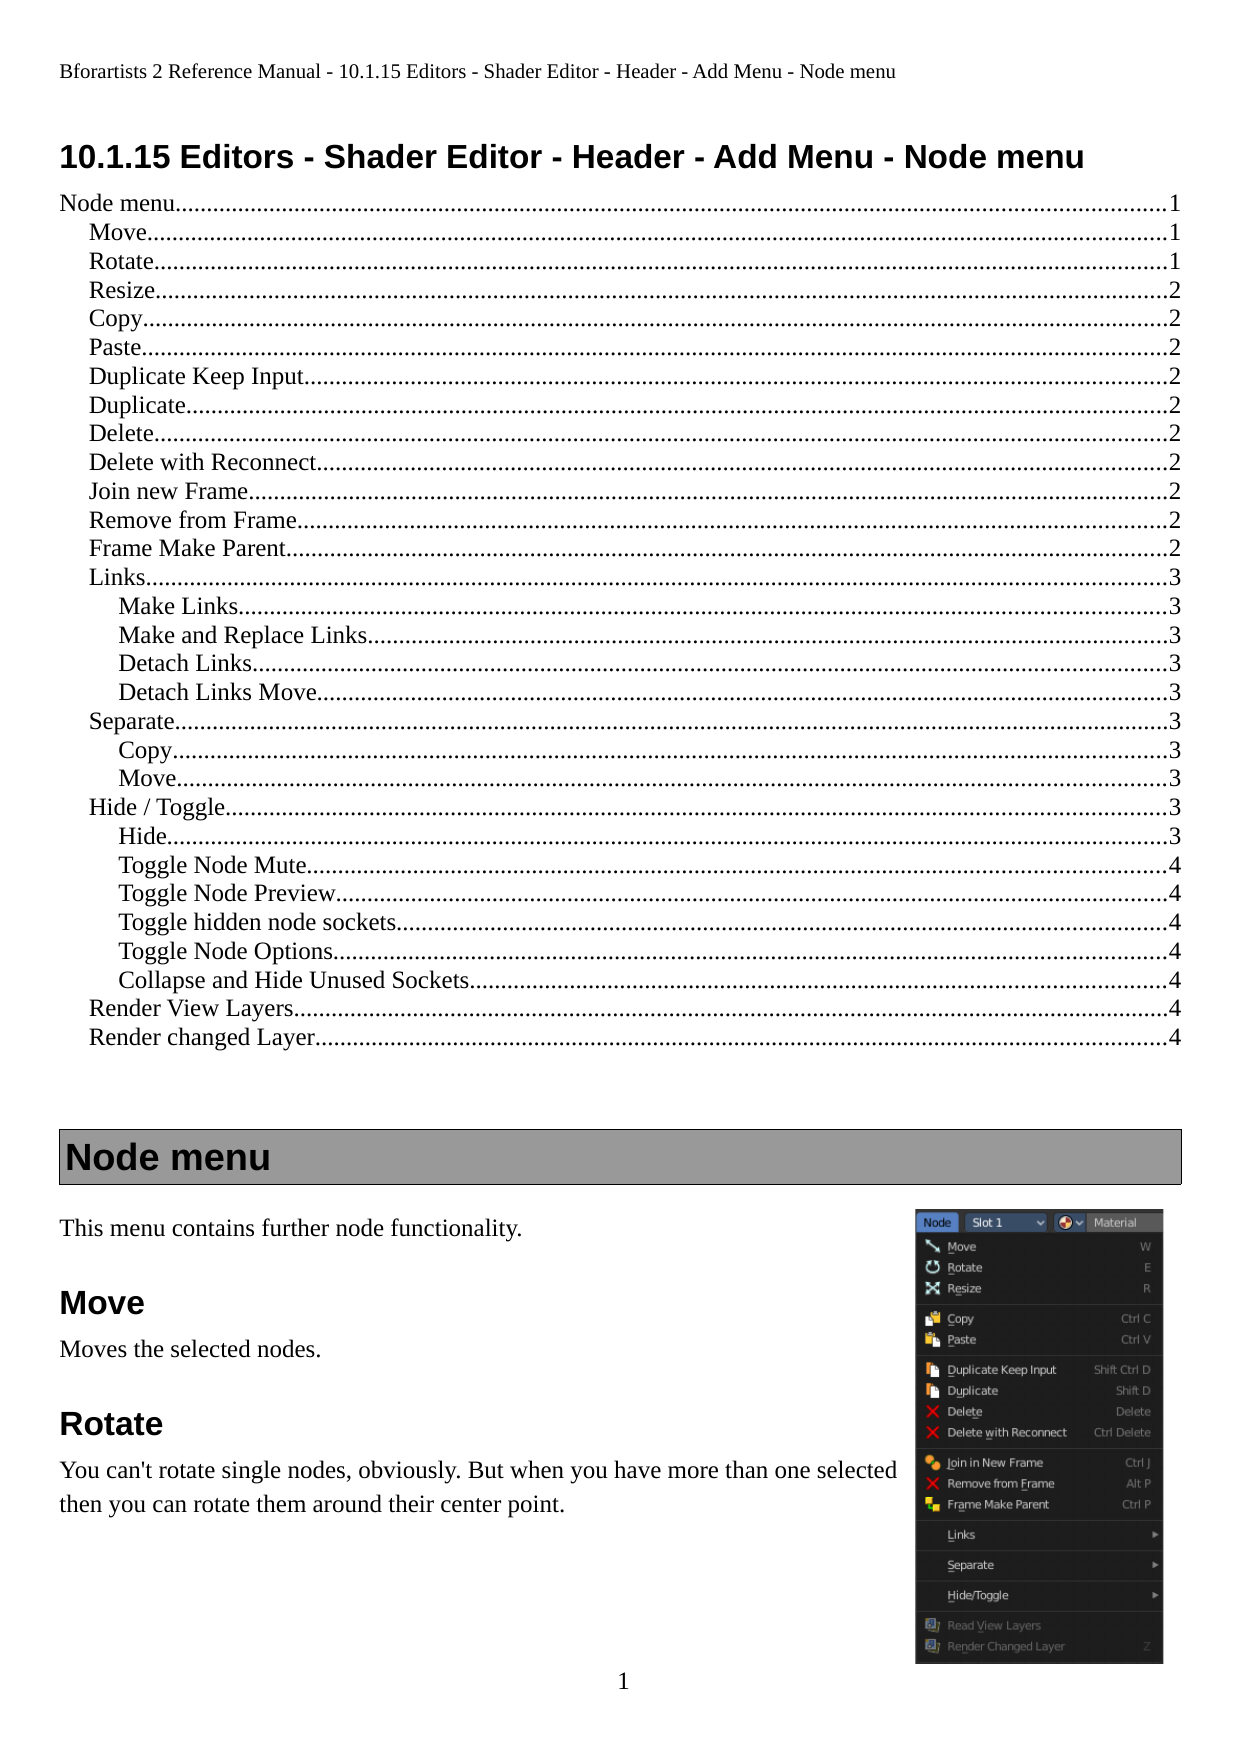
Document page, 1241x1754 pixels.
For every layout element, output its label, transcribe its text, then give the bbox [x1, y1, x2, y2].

text Move 3 [118, 763, 1181, 792]
text Hide / Toggle 3 [88, 792, 1181, 821]
text Separate 3 [88, 706, 1181, 735]
text Make and Replace Links 3 [118, 620, 1181, 648]
text This menu contains further node functionality. [59, 1213, 915, 1242]
text Paste 2 [88, 332, 1181, 361]
subtitle 10.1.15 Editors - Shader Editor - Header - Add Menu - Node menu [59, 138, 1181, 176]
text Rotate 1 [88, 246, 1181, 275]
text Duplicate 2 [88, 390, 1181, 418]
table_header Node menu [60, 1130, 1181, 1184]
text Moves the selected nodes. [59, 1334, 915, 1363]
text Render changed Layer 4 [88, 1022, 1181, 1051]
text Make Links 3 [118, 591, 1181, 620]
text Toggle hidden node sockets 4 [118, 907, 1181, 936]
text Copy 2 [88, 303, 1181, 332]
text You can't rotate single nodes, obviously. But when you have more than one selected then you can rotate them around their center point. [59, 1455, 915, 1518]
text Collapse and Hide Unused Sockets 4 [118, 965, 1181, 993]
subtitle Move [59, 1283, 915, 1321]
text Delete with Reconnect 2 [88, 447, 1181, 476]
subtitle [1164, 1283, 1181, 1321]
text Frame Make Parent 2 [88, 533, 1181, 562]
subtitle Rotate [59, 1404, 915, 1442]
text Delete 2 [88, 418, 1181, 447]
text Node menu 1 [59, 188, 1181, 217]
picture [915, 1209, 1164, 1664]
text Copy 3 [118, 735, 1181, 763]
text Detach Links Move 3 [118, 677, 1181, 706]
text Resize 2 [88, 275, 1181, 303]
text Links 3 [88, 562, 1181, 591]
text Hide 3 [118, 821, 1181, 850]
text Render View Layers 4 [88, 993, 1181, 1022]
text Duplicate Keep Input 2 [88, 361, 1181, 390]
text Toggle Node Preview 4 [118, 878, 1181, 907]
text Move 1 [88, 217, 1181, 246]
text Detach Links 3 [118, 648, 1181, 677]
text Toggle Node Options 4 [118, 936, 1181, 965]
text Toggle Node Mute 4 [118, 850, 1181, 878]
text Join new Frame 2 [88, 476, 1181, 505]
subtitle [1164, 1404, 1181, 1442]
text Remove from Frame 2 [88, 505, 1181, 533]
